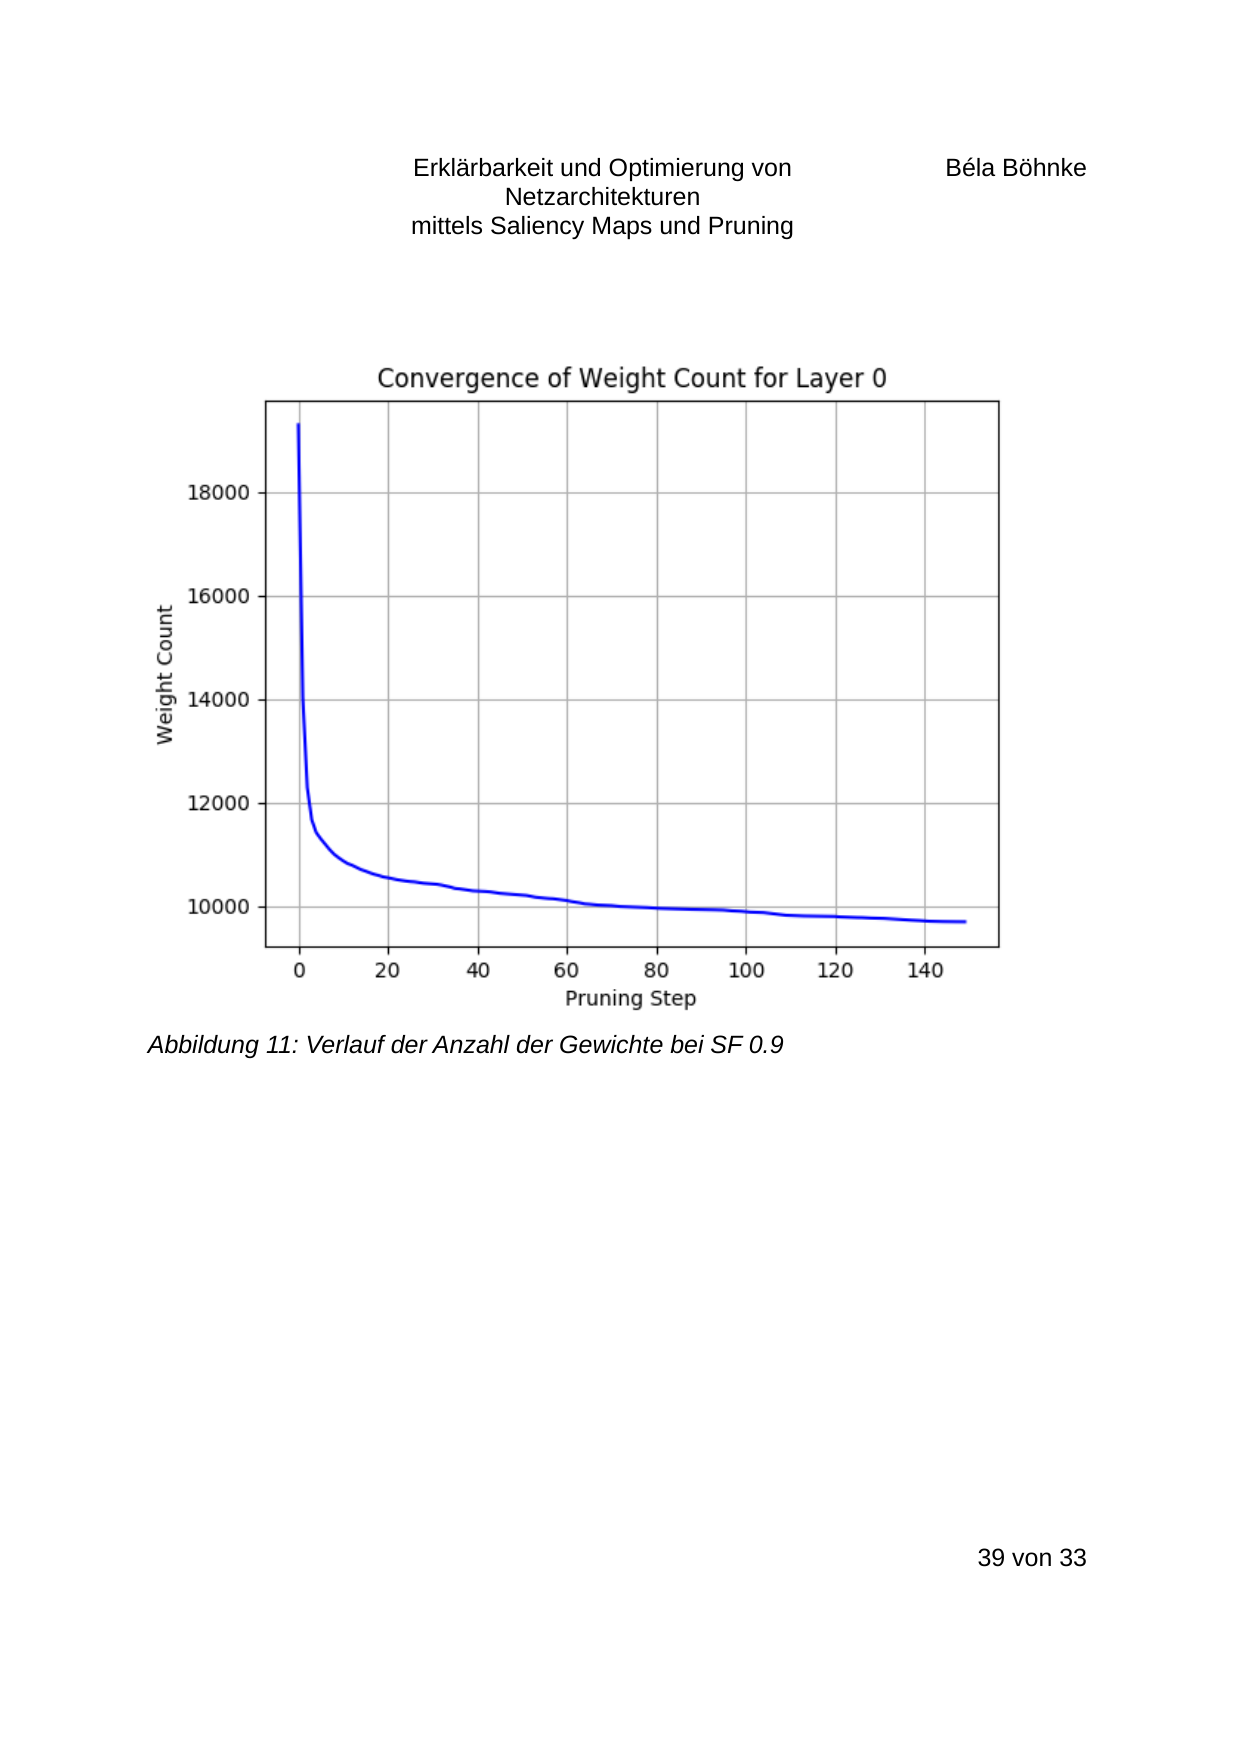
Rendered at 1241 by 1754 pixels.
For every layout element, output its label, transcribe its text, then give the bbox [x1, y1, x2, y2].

text Abbildung 11: Verlauf der Anzahl der Gewichte bei SF 0.9 [148, 1025, 1093, 1059]
picture [147, 316, 1093, 1025]
